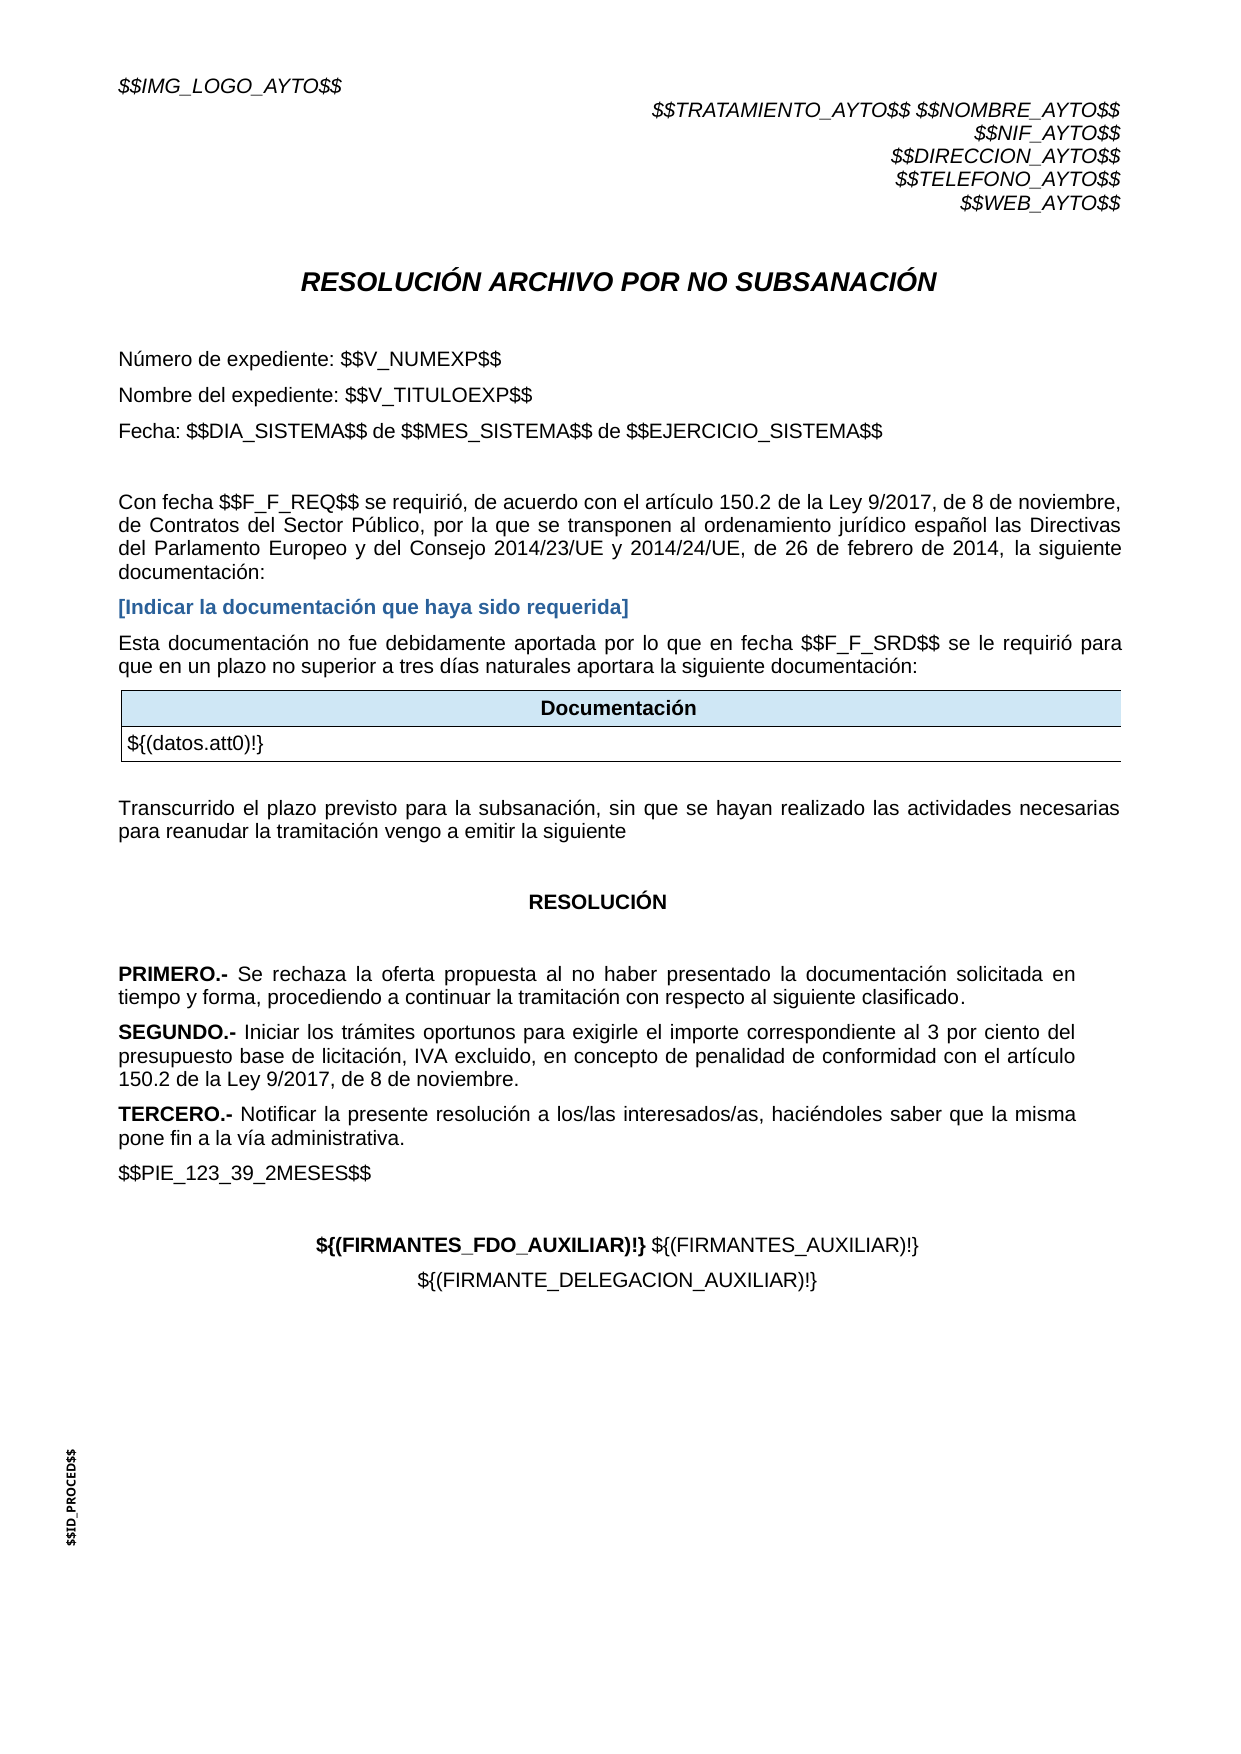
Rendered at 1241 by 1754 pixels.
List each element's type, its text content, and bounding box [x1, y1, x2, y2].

text RESOLUCIÓN ARCHIVO POR NO SUBSANACIÓN [118, 267, 1122, 297]
text ${(FIRMANTE_DELEGACION_AUXILIAR)!} [118, 1269, 1122, 1292]
text RESOLUCIÓN [118, 891, 1077, 914]
text Transcurrido el plazo previsto para la subsanación, sin que se hayan realizado las actividades necesarias para reanudar la tramitación vengo a emitir la siguiente [118, 796, 1122, 843]
text Esta documentación no fue debidamente aportada por lo que en fecha $$F_F_SRD$$ se le requirió para que en un plazo no superior a tres días naturales aportara la siguiente documentación: [118, 631, 1122, 678]
text Nombre del expediente: $$V_TITULOEXP$$ [118, 384, 1122, 407]
text [#if FIRMANTES!?length > 1] [#assign FIRMANTES_FDO_AUXILIAR="Fdo:"] [#assign FIRMANTES_AUXILIAR=FIRMANTES] [#else] [#assign FIRMANTES_FDO_AUXILIAR="Fdo:"] [#assign FIRMANTES_AUXILIAR="El/La Alcalde/sa"] [/#if] [#if FIRMANTE_DELEGACION!?length > 1] [#assign FIRMANTE_DELEGACION_AUXILIAR=FIRMANTE_DELEGACION] [/#if]${(FIRMANTES_FDO_AUXILIAR)!} ${(FIRMANTES_AUXILIAR)!} [118, 1233, 1122, 1256]
text Con fecha $$F_F_REQ$$ se requirió, de acuerdo con el artículo 150.2 de la Ley 9/2017, de 8 de noviembre, de Contratos del Sector Público, por la que se transponen al ordenamiento jurídico español las Directivas del Parlamento Europeo y del Consejo 2014/23/UE y 2014/24/UE, de 26 de febrero de 2014, la siguiente documentación: [118, 491, 1122, 583]
table_cell ${(datos.att0)!}<jooscript> <insert-around element="table:table-row"> [#if DOC_REQ_SUB??] [#assign DOC_REQ_SUB_AUXILIAR=DOC_REQ_SUB] [/#if] [#if TAB_DOC_REQ_SUB??] [#assign DOC_REQ_SUB_AUXILIAR=TAB_DOC_REQ_SUB] [/#if] [#if DOC_REQ_SUB_AUXILIAR?? &amp;&amp; DOC_REQ_SUB_AUXILIAR?is_enumerable] [#list DOC_REQ_SUB_AUXILIAR as datos] <content/> [/#list] [/#if] </insert-around> </jooscript> [122, 727, 1121, 761]
table_header Documentación [122, 691, 1121, 726]
text PRIMERO.- Se rechaza la oferta propuesta al no haber presentado la documentación solicitada en tiempo y forma, procediendo a continuar la tramitación con respecto al siguiente clasificado. [118, 962, 1077, 1008]
list [Indicar la documentación que haya sido requerida] [118, 596, 1122, 619]
text Fecha: $$DIA_SISTEMA$$ de $$MES_SISTEMA$$ de $$EJERCICIO_SISTEMA$$ [118, 419, 1122, 442]
text SEGUNDO.- Iniciar los trámites oportunos para exigirle el importe correspondiente al 3 por ciento del presupuesto base de licitación, IVA excluido, en concepto de penalidad de conformidad con el artículo 150.2 de la Ley 9/2017, de 8 de noviembre. [118, 1021, 1077, 1091]
text TERCERO.- Notificar la presente resolución a los/las interesados/as, haciéndoles saber que la misma pone fin a la vía administrativa. [118, 1103, 1077, 1149]
text $$PIE_123_39_2MESES$$ [118, 1162, 1076, 1185]
text Número de expediente: $$V_NUMEXP$$ [118, 348, 1122, 371]
